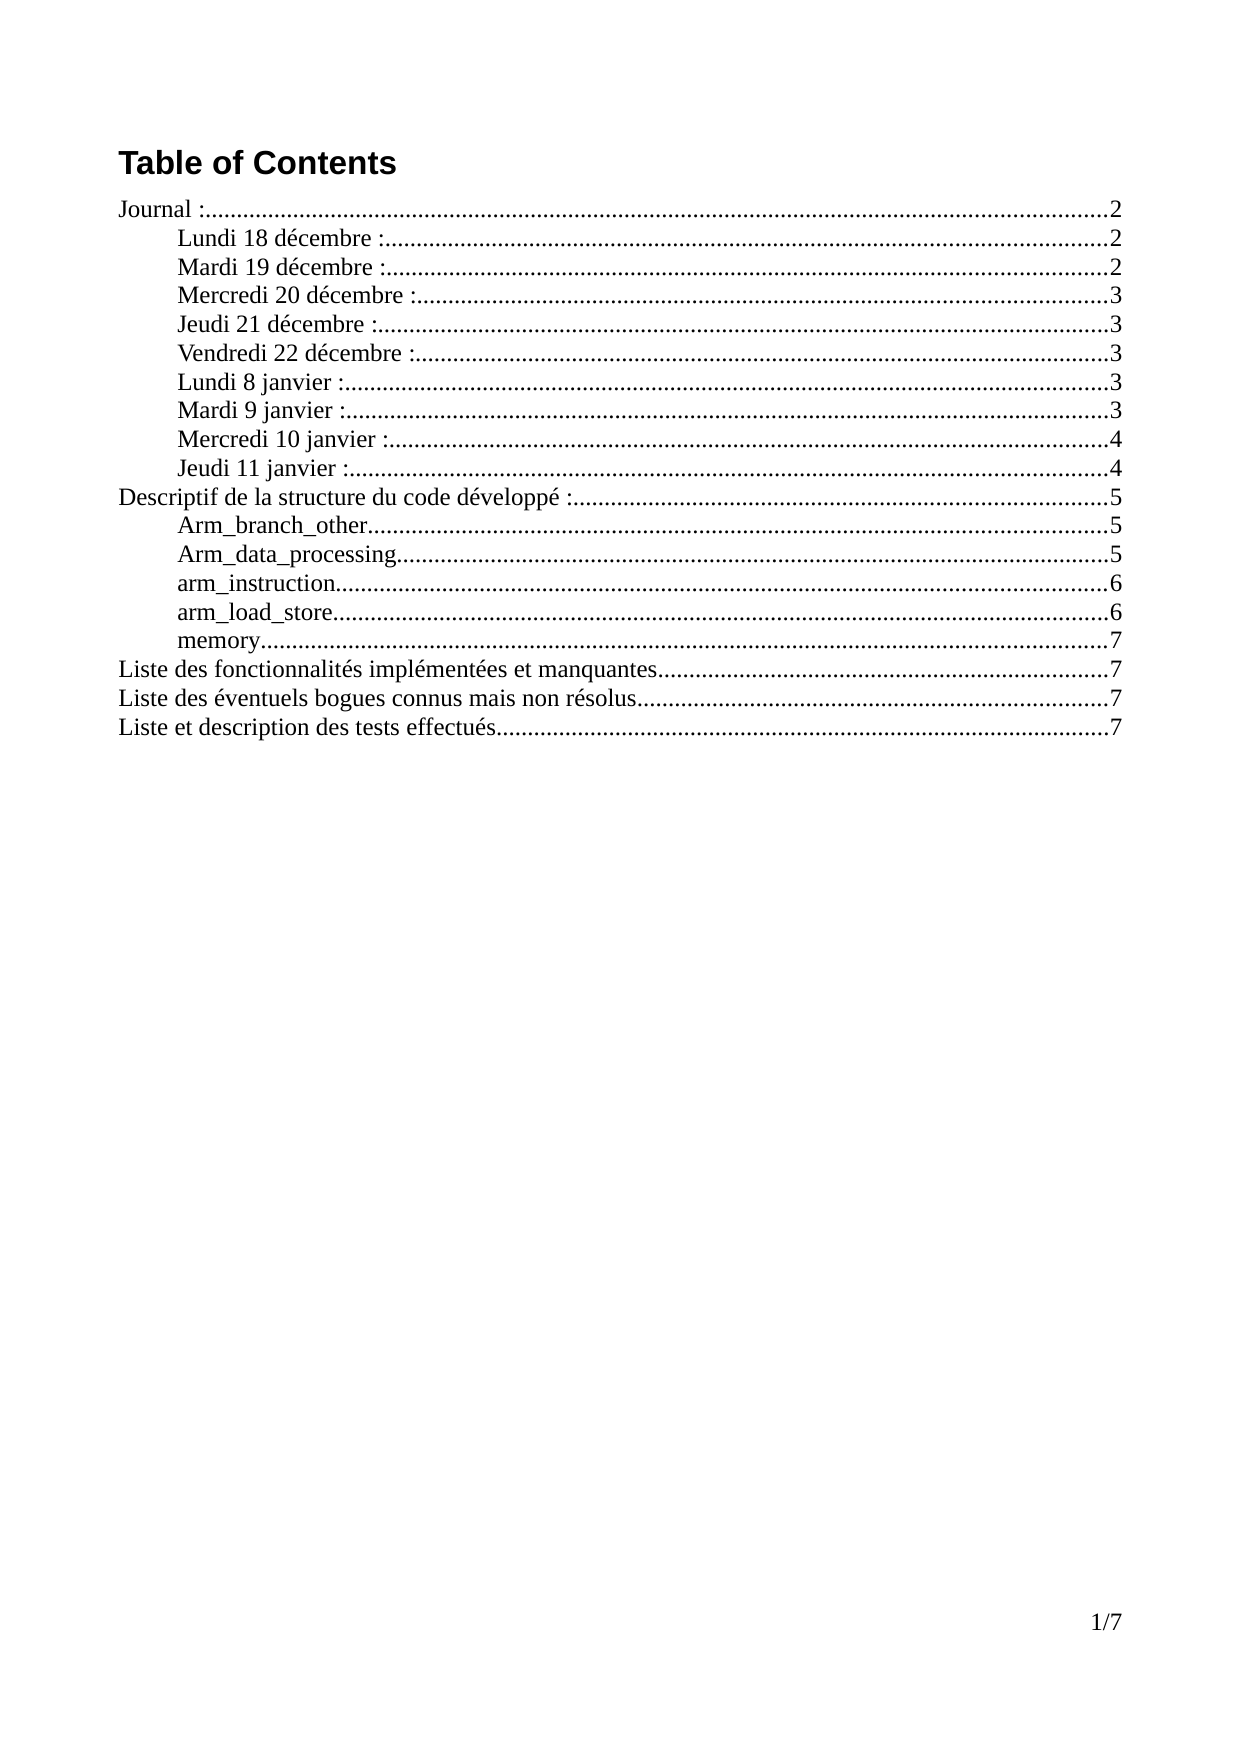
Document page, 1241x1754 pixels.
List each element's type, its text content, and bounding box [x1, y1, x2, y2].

text Mardi 9 janvier : 3 [177, 395, 1122, 424]
text Descriptif de la structure du code développé : 5 [118, 482, 1122, 510]
text memory 7 [177, 625, 1122, 654]
text Arm_data_processing 5 [177, 539, 1122, 568]
subtitle Table of Contents [118, 143, 1122, 182]
text Lundi 8 janvier : 3 [177, 367, 1122, 395]
text Mercredi 10 janvier : 4 [177, 424, 1122, 453]
text Arm_branch_other 5 [177, 510, 1122, 539]
text Vendredi 22 décembre : 3 [177, 338, 1122, 367]
text arm_instruction 6 [177, 568, 1122, 597]
text Liste des fonctionnalités implémentées et manquantes 7 [118, 654, 1122, 683]
text Journal : 2 [118, 194, 1122, 223]
text Liste et description des tests effectués 7 [118, 712, 1122, 740]
text Lundi 18 décembre : 2 [177, 223, 1122, 252]
text Jeudi 21 décembre : 3 [177, 309, 1122, 338]
text Mercredi 20 décembre : 3 [177, 280, 1122, 309]
text Mardi 19 décembre : 2 [177, 252, 1122, 280]
text Liste des éventuels bogues connus mais non résolus 7 [118, 683, 1122, 712]
text Jeudi 11 janvier : 4 [177, 453, 1122, 482]
text arm_load_store 6 [177, 597, 1122, 625]
